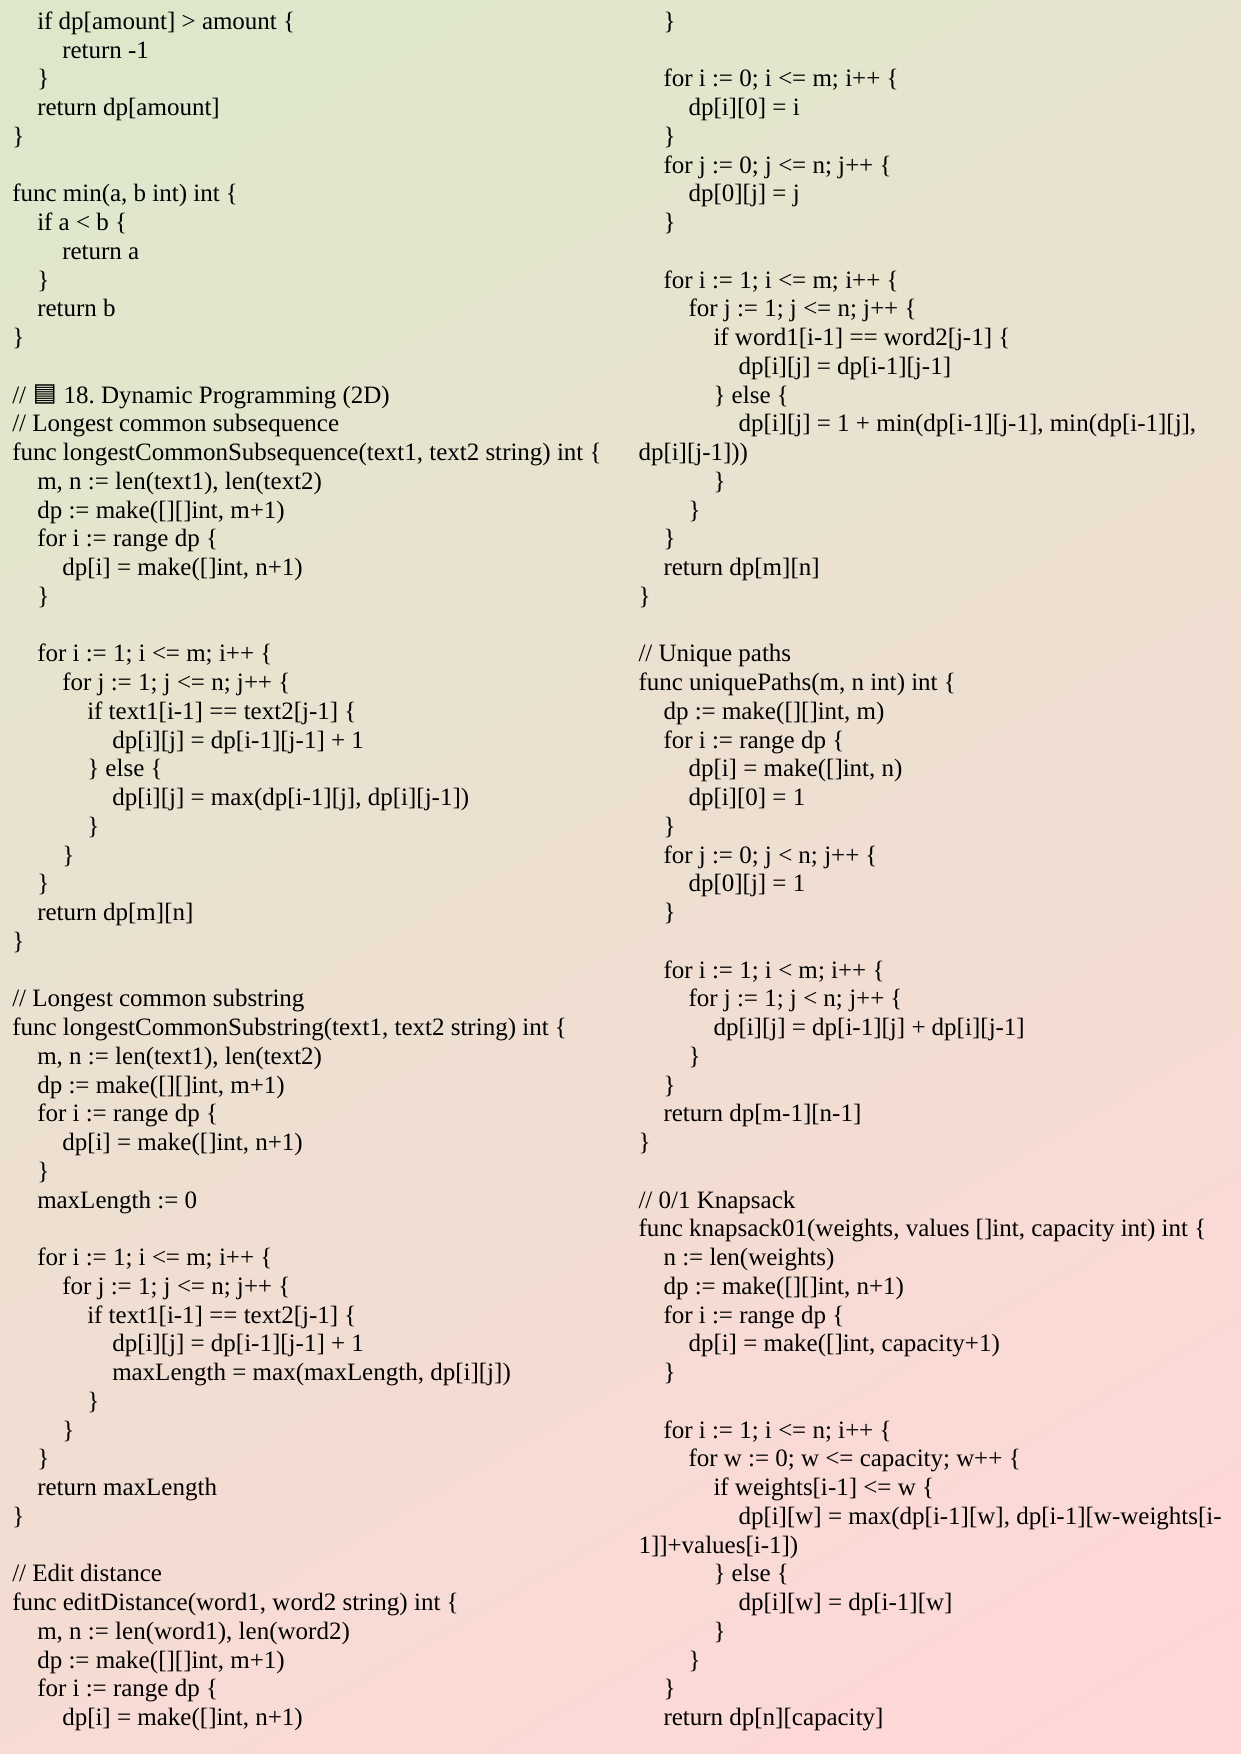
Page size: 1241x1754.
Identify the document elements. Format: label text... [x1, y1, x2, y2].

text dp[i][0] = 1 [638, 782, 1234, 811]
text dp[i] = make([]int, n) [638, 753, 1234, 782]
text for j := 0; j < n; j++ { [638, 840, 1234, 868]
text if dp[amount] > amount { [12, 6, 608, 35]
text // Longest common substring [12, 983, 608, 1012]
text for i := range dp { [638, 725, 1234, 753]
text m, n := len(word1), len(word2) [12, 1616, 608, 1645]
text for i := range dp { [12, 523, 608, 552]
text // 🟦 18. Dynamic Programming (2D) [12, 380, 608, 408]
text dp[i][j] = max(dp[i-1][j], dp[i][j-1]) [12, 782, 608, 811]
text for i := 1; i <= n; i++ { [638, 1415, 1234, 1443]
text return -1 [12, 35, 608, 63]
text dp[i] = make([]int, n+1) [12, 1702, 608, 1731]
text func knapsack01(weights, values []int, capacity int) int { [638, 1213, 1234, 1242]
text } [638, 495, 1234, 523]
text } else { [638, 380, 1234, 408]
text } [638, 121, 1234, 150]
text } [638, 1070, 1234, 1098]
text } [638, 1041, 1234, 1070]
text n := len(weights) [638, 1242, 1234, 1271]
text dp[i][j] = dp[i-1][j-1] + 1 [12, 1328, 608, 1357]
text func min(a, b int) int { [12, 178, 608, 207]
text for i := range dp { [12, 1098, 608, 1127]
text dp[i][w] = dp[i-1][w] [638, 1587, 1234, 1616]
text dp[0][j] = j [638, 178, 1234, 207]
text return b [12, 293, 608, 322]
text } [12, 1386, 608, 1415]
text } [12, 1443, 608, 1472]
text dp := make([][]int, m+1) [12, 495, 608, 523]
text } [12, 1415, 608, 1443]
text } [12, 840, 608, 868]
text } [638, 466, 1234, 495]
text dp[i] = make([]int, n+1) [12, 1127, 608, 1156]
text dp := make([][]int, m+1) [12, 1645, 608, 1673]
text if text1[i-1] == text2[j-1] { [12, 696, 608, 725]
text if a < b { [12, 207, 608, 236]
text for i := range dp { [12, 1673, 608, 1702]
text } else { [638, 1558, 1234, 1587]
text for j := 1; j <= n; j++ { [12, 667, 608, 696]
text } [638, 581, 1234, 610]
text for i := 1; i <= m; i++ { [12, 1242, 608, 1271]
text for j := 1; j < n; j++ { [638, 983, 1234, 1012]
text } [638, 1127, 1234, 1156]
text dp[i] = make([]int, capacity+1) [638, 1328, 1234, 1357]
text maxLength = max(maxLength, dp[i][j]) [12, 1357, 608, 1386]
text for i := 1; i <= m; i++ { [638, 265, 1234, 293]
text } [12, 265, 608, 293]
text dp[i][j] = dp[i-1][j-1] [638, 351, 1234, 380]
text } [12, 63, 608, 92]
text } [638, 1673, 1234, 1702]
text } [638, 811, 1234, 840]
text return dp[m][n] [638, 552, 1234, 581]
text func editDistance(word1, word2 string) int { [12, 1587, 608, 1616]
text for j := 0; j <= n; j++ { [638, 150, 1234, 178]
text // 0/1 Knapsack [638, 1185, 1234, 1213]
text return dp[m][n] [12, 897, 608, 926]
text } [12, 322, 608, 351]
text return a [12, 236, 608, 265]
text dp[i][j] = 1 + min(dp[i-1][j-1], min(dp[i-1][j], dp[i][j-1])) [638, 408, 1234, 466]
text } [638, 1645, 1234, 1673]
text } [638, 1357, 1234, 1386]
text m, n := len(text1), len(text2) [12, 466, 608, 495]
text } [12, 581, 608, 610]
text if word1[i-1] == word2[j-1] { [638, 322, 1234, 351]
text return dp[amount] [12, 92, 608, 121]
text } [12, 1156, 608, 1185]
text return dp[n][capacity] [638, 1702, 1234, 1731]
text maxLength := 0 [12, 1185, 608, 1213]
text for i := 0; i <= m; i++ { [638, 63, 1234, 92]
text dp[i][j] = dp[i-1][j-1] + 1 [12, 725, 608, 753]
text } [638, 897, 1234, 926]
text for i := range dp { [638, 1300, 1234, 1328]
text } [12, 811, 608, 840]
text return maxLength [12, 1472, 608, 1501]
text } [12, 121, 608, 150]
text // Unique paths [638, 638, 1234, 667]
text } [12, 1501, 608, 1530]
text return dp[m-1][n-1] [638, 1098, 1234, 1127]
text dp := make([][]int, n+1) [638, 1271, 1234, 1300]
text dp[i][0] = i [638, 92, 1234, 121]
text for w := 0; w <= capacity; w++ { [638, 1443, 1234, 1472]
text // Edit distance [12, 1558, 608, 1587]
text } [638, 523, 1234, 552]
text dp[i] = make([]int, n+1) [12, 552, 608, 581]
text } else { [12, 753, 608, 782]
text m, n := len(text1), len(text2) [12, 1041, 608, 1070]
text func uniquePaths(m, n int) int { [638, 667, 1234, 696]
text dp := make([][]int, m) [638, 696, 1234, 725]
text for i := 1; i <= m; i++ { [12, 638, 608, 667]
text for i := 1; i < m; i++ { [638, 955, 1234, 983]
text for j := 1; j <= n; j++ { [638, 293, 1234, 322]
text for j := 1; j <= n; j++ { [12, 1271, 608, 1300]
text if text1[i-1] == text2[j-1] { [12, 1300, 608, 1328]
text } [12, 926, 608, 955]
text dp[i][j] = dp[i-1][j] + dp[i][j-1] [638, 1012, 1234, 1041]
text } [638, 6, 1234, 35]
text func longestCommonSubstring(text1, text2 string) int { [12, 1012, 608, 1041]
text } [638, 207, 1234, 236]
text dp[0][j] = 1 [638, 868, 1234, 897]
text } [12, 868, 608, 897]
text // Longest common subsequence [12, 408, 608, 437]
text } [638, 1616, 1234, 1645]
text func longestCommonSubsequence(text1, text2 string) int { [12, 437, 608, 466]
text if weights[i-1] <= w { [638, 1472, 1234, 1501]
text dp[i][w] = max(dp[i-1][w], dp[i-1][w-weights[i-1]]+values[i-1]) [638, 1501, 1234, 1558]
text dp := make([][]int, m+1) [12, 1070, 608, 1098]
